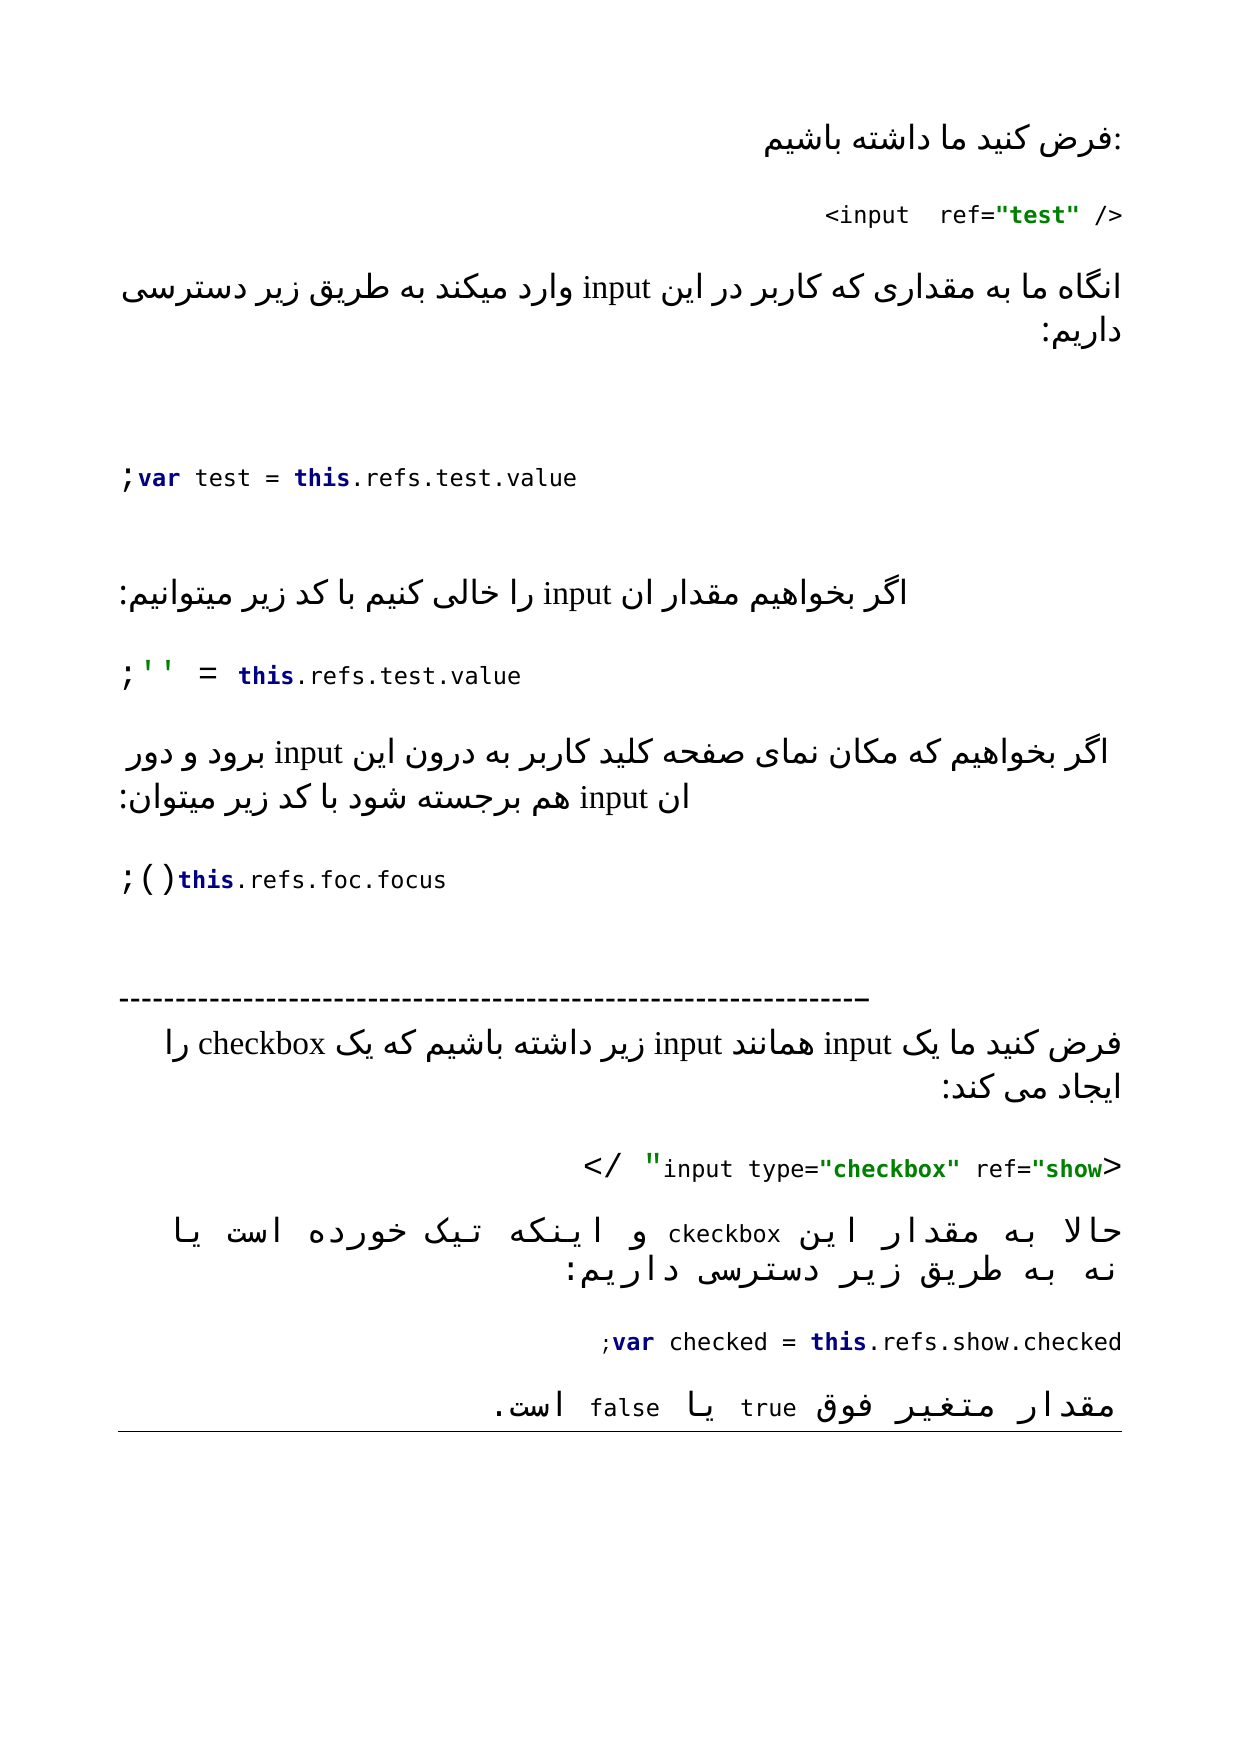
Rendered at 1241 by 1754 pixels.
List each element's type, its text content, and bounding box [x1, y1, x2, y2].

text var test = this.refs.test.value; [118, 459, 1122, 497]
text انگاه ما به مقداری که کاربر در این input وارد میکند به طریق زیر دسترسی داریم: [118, 267, 1122, 355]
text اگر بخواهیم مقدار ان input را خالی کنیم با کد زیر میتوانیم: [118, 573, 1122, 657]
text this.refs.foc.focus(); [118, 860, 1122, 898]
text حالا به مقدار این ckeckbox و اینکه تیک خورده است یا نه به طریق زیر دسترسی داریم: var checked = this.refs.show.checked; [118, 1215, 1122, 1357]
text –----------------------------------------------------------------- [118, 937, 1122, 1023]
text اگر بخواهیم که مکان نمای صفحه کلید کاربر به درون این input برود و دور ان input هم برجسته شود با کد زیر میتوان: [118, 733, 1122, 822]
text <input type="checkbox" ref="show" /> [118, 1150, 1122, 1188]
text this.refs.test.value = ''; [118, 657, 1122, 694]
text مقدار متغیر فوق true یا false است. [118, 1384, 1122, 1431]
text فرض کنید ما داشته باشیم: <input ref="test" /> [118, 118, 1122, 228]
text فرض کنید ما یک input همانند input زیر داشته باشیم که یک checkbox را ایجاد می کند: [118, 1023, 1122, 1112]
